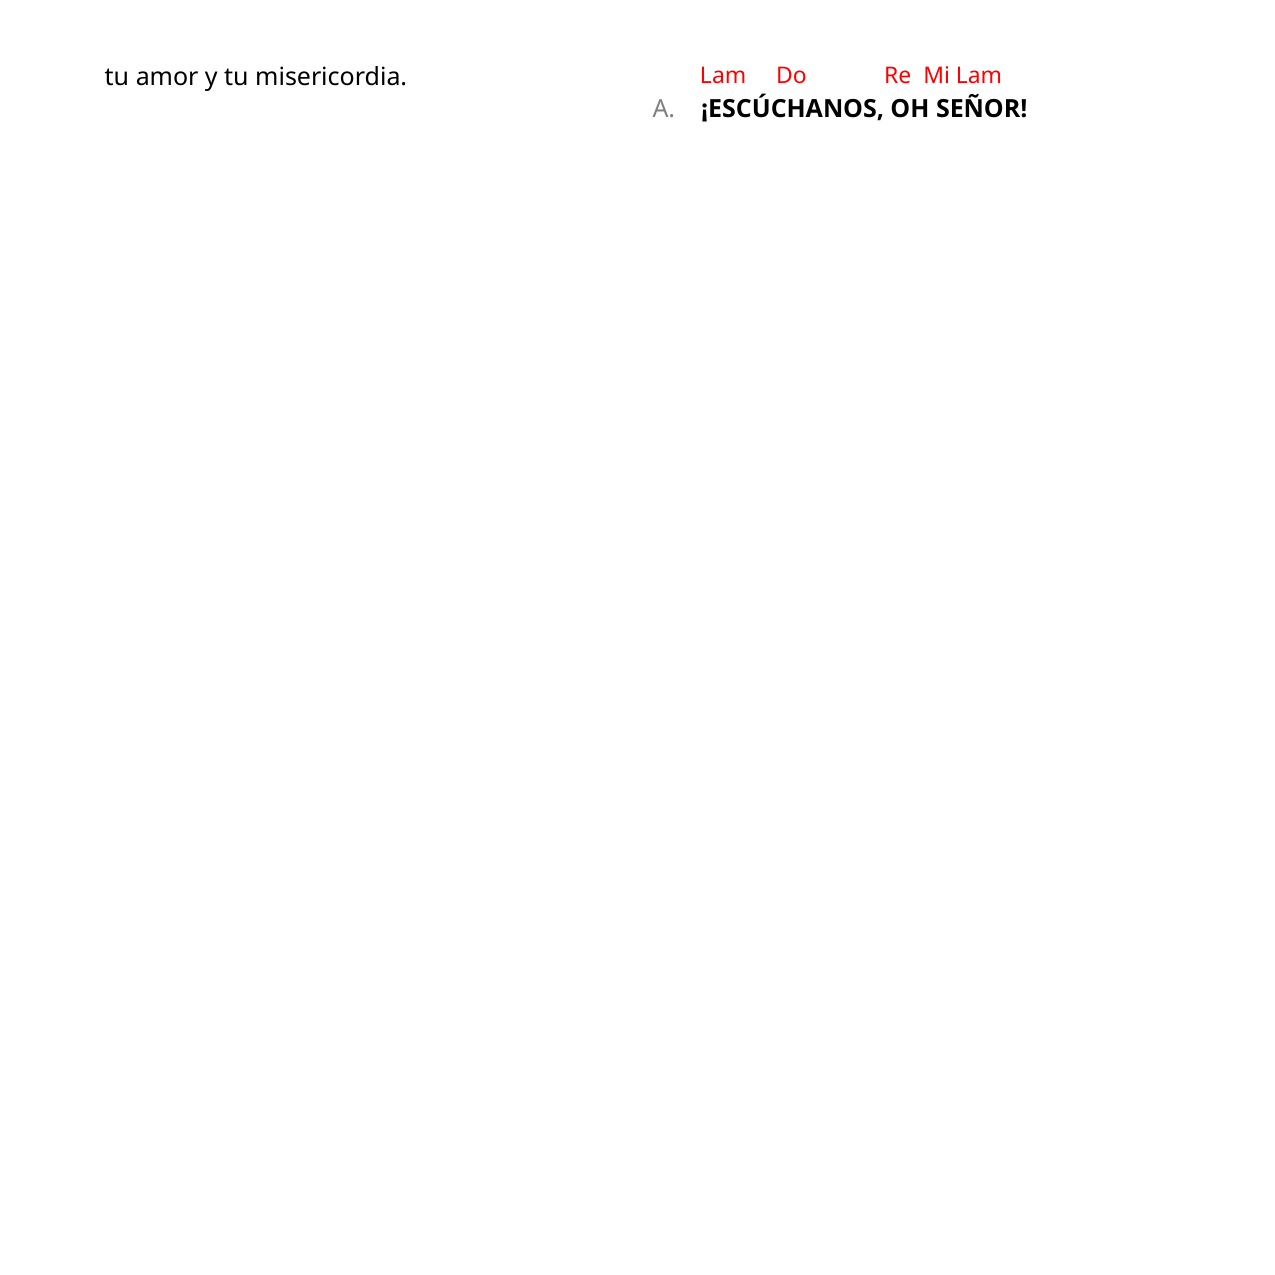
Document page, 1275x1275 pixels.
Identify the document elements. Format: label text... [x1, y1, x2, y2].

text A. ¡ESCÚCHANOS, OH SEÑOR! [652, 90, 1216, 124]
text tu amor y tu misericordia. [59, 59, 623, 93]
text Lam Do Re Mi Lam [652, 59, 1216, 90]
